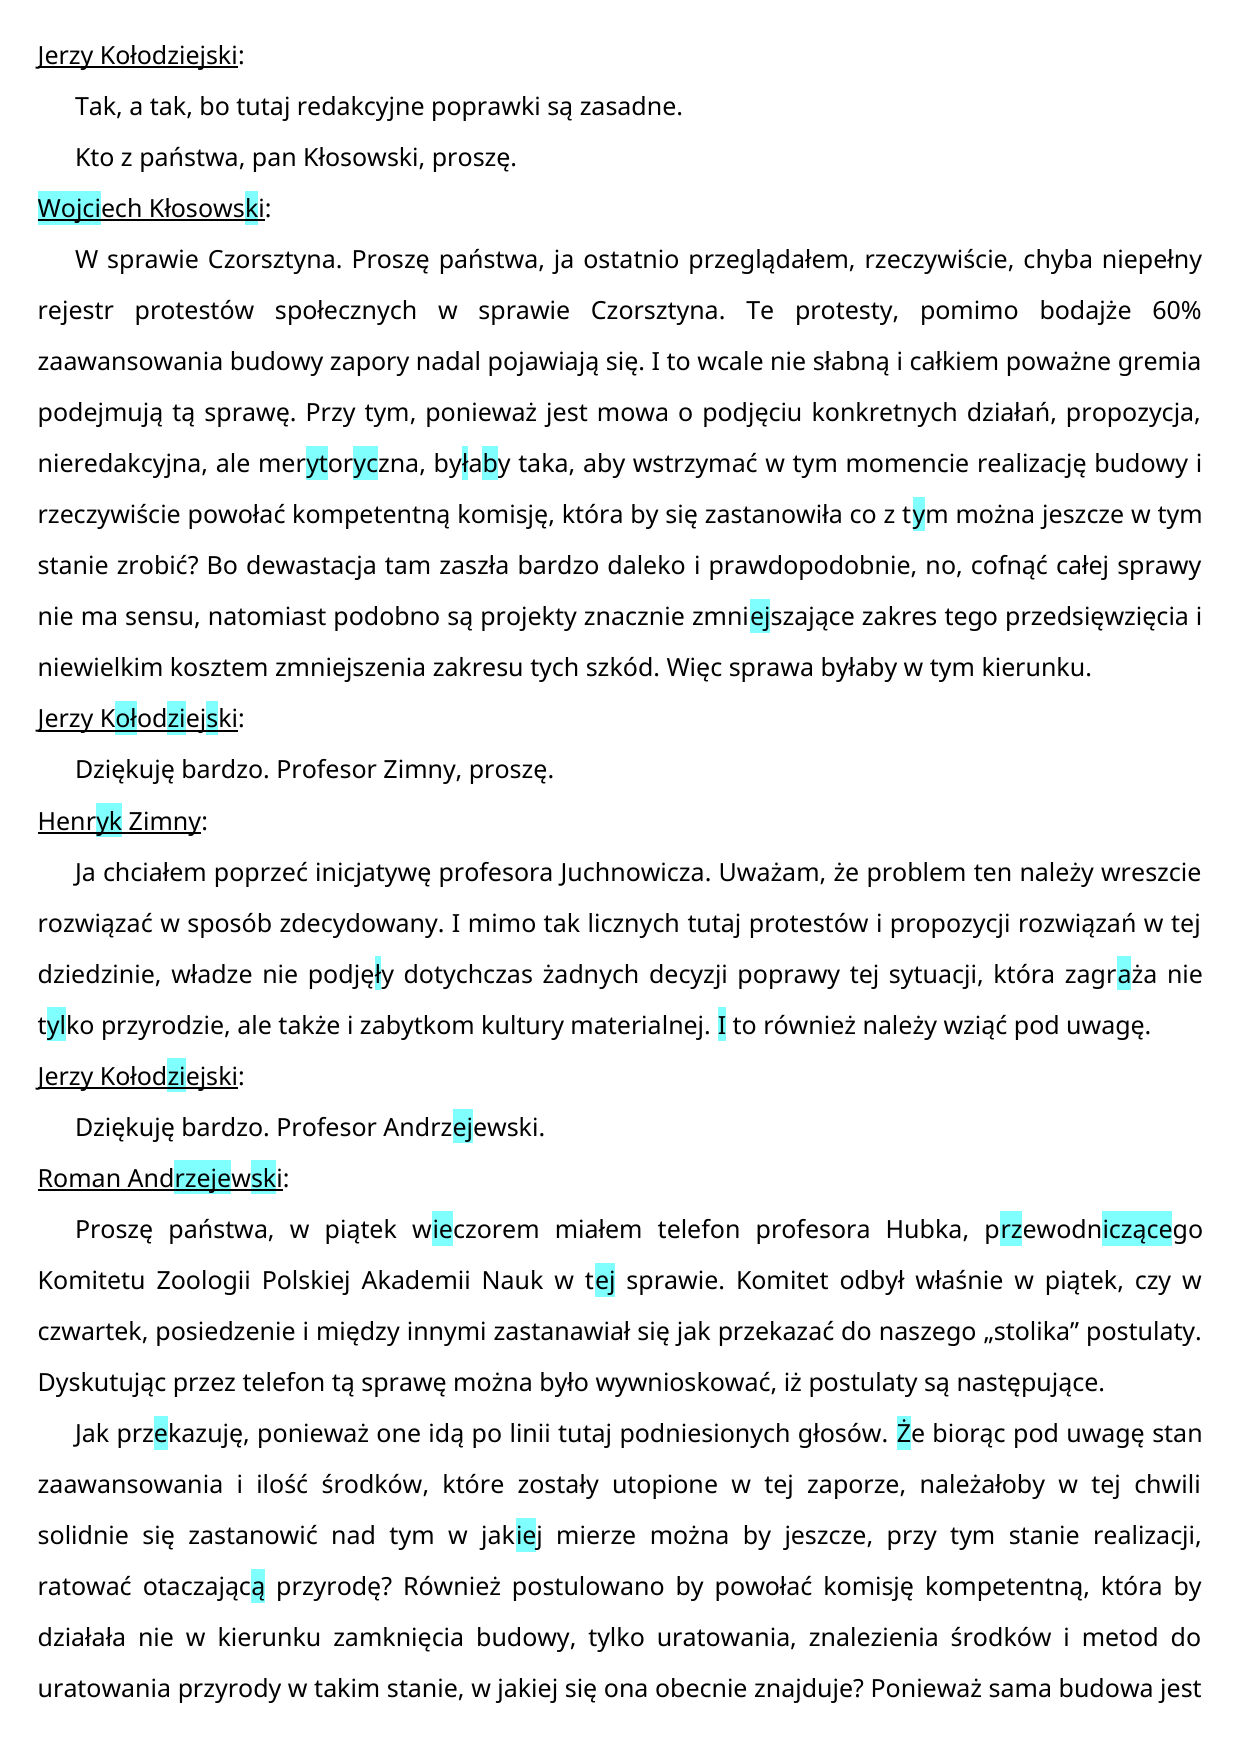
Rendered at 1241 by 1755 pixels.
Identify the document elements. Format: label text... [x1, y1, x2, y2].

text Roman Andrzejewski: [37, 1160, 1203, 1194]
text W sprawie Czorsztyna. Proszę państwa, ja ostatnio przeglądałem, rzeczywiście, chyba niepełny rejestr protestów społecznych w sprawie Czorsztyna. Te protesty, pomimo bodajże 60% zaawansowania budowy zapory nadal pojawiają się. I to wcale nie słabną i całkiem poważne gremia podejmują tą sprawę. Przy tym, ponieważ jest mowa o podjęciu konkretnych działań, propozycja, nieredakcyjna, ale merytoryczna, byłaby taka, aby wstrzymać w tym momencie realizację budowy i rzeczywiście powołać kompetentną komisję, która by się zastanowiła co z tym można jeszcze w tym stanie zrobić? Bo dewastacja tam zaszła bardzo daleko i prawdopodobnie, no, cofnąć całej sprawy nie ma sensu, natomiast podobno są projekty znacznie zmniejszające zakres tego przedsięwzięcia i niewielkim kosztem zmniejszenia zakresu tych szkód. Więc sprawa byłaby w tym kierunku. [37, 242, 1203, 684]
text Jerzy Kołodziejski: [37, 701, 1203, 735]
text Jerzy Kołodziejski: [37, 1058, 1203, 1092]
text Jerzy Kołodziejski: [37, 37, 1203, 72]
text Jak przekazuję, ponieważ one idą po linii tutaj podniesionych głosów. Że biorąc pod uwagę stan zaawansowania i ilość środków, które zostały utopione w tej zaporze, należałoby w tej chwili solidnie się zastanowić nad tym w jakiej mierze można by jeszcze, przy tym stanie realizacji, ratować otaczającą przyrodę? Również postulowano by powołać komisję kompetentną, która by działała nie w kierunku zamknięcia budowy, tylko uratowania, znalezienia środków i metod do uratowania przyrody w takim stanie, w jakiej się ona obecnie znajduje? Ponieważ sama budowa jest [37, 1416, 1203, 1705]
text Wojciech Kłosowski: [37, 191, 1203, 225]
text Tak, a tak, bo tutaj redakcyjne poprawki są zasadne. [37, 88, 1203, 123]
text Ja chciałem poprzeć inicjatywę profesora Juchnowicza. Uważam, że problem ten należy wreszcie rozwiązać w sposób zdecydowany. I mimo tak licznych tutaj protestów i propozycji rozwiązań w tej dziedzinie, władze nie podjęły dotychczas żadnych decyzji poprawy tej sytuacji, która zagraża nie tylko przyrodzie, ale także i zabytkom kultury materialnej. I to również należy wziąć pod uwagę. [37, 854, 1203, 1041]
text Henryk Zimny: [37, 803, 1203, 837]
text Proszę państwa, w piątek wieczorem miałem telefon profesora Hubka, przewodniczącego Komitetu Zoologii Polskiej Akademii Nauk w tej sprawie. Komitet odbył właśnie w piątek, czy w czwartek, posiedzenie i między innymi zastanawiał się jak przekazać do naszego „stolika” postulaty. Dyskutując przez telefon tą sprawę można było wywnioskować, iż postulaty są następujące. [37, 1211, 1203, 1399]
text Dziękuję bardzo. Profesor Zimny, proszę. [37, 752, 1203, 786]
text Dziękuję bardzo. Profesor Andrzejewski. [37, 1109, 1203, 1143]
text Kto z państwa, pan Kłosowski, proszę. [37, 139, 1203, 174]
